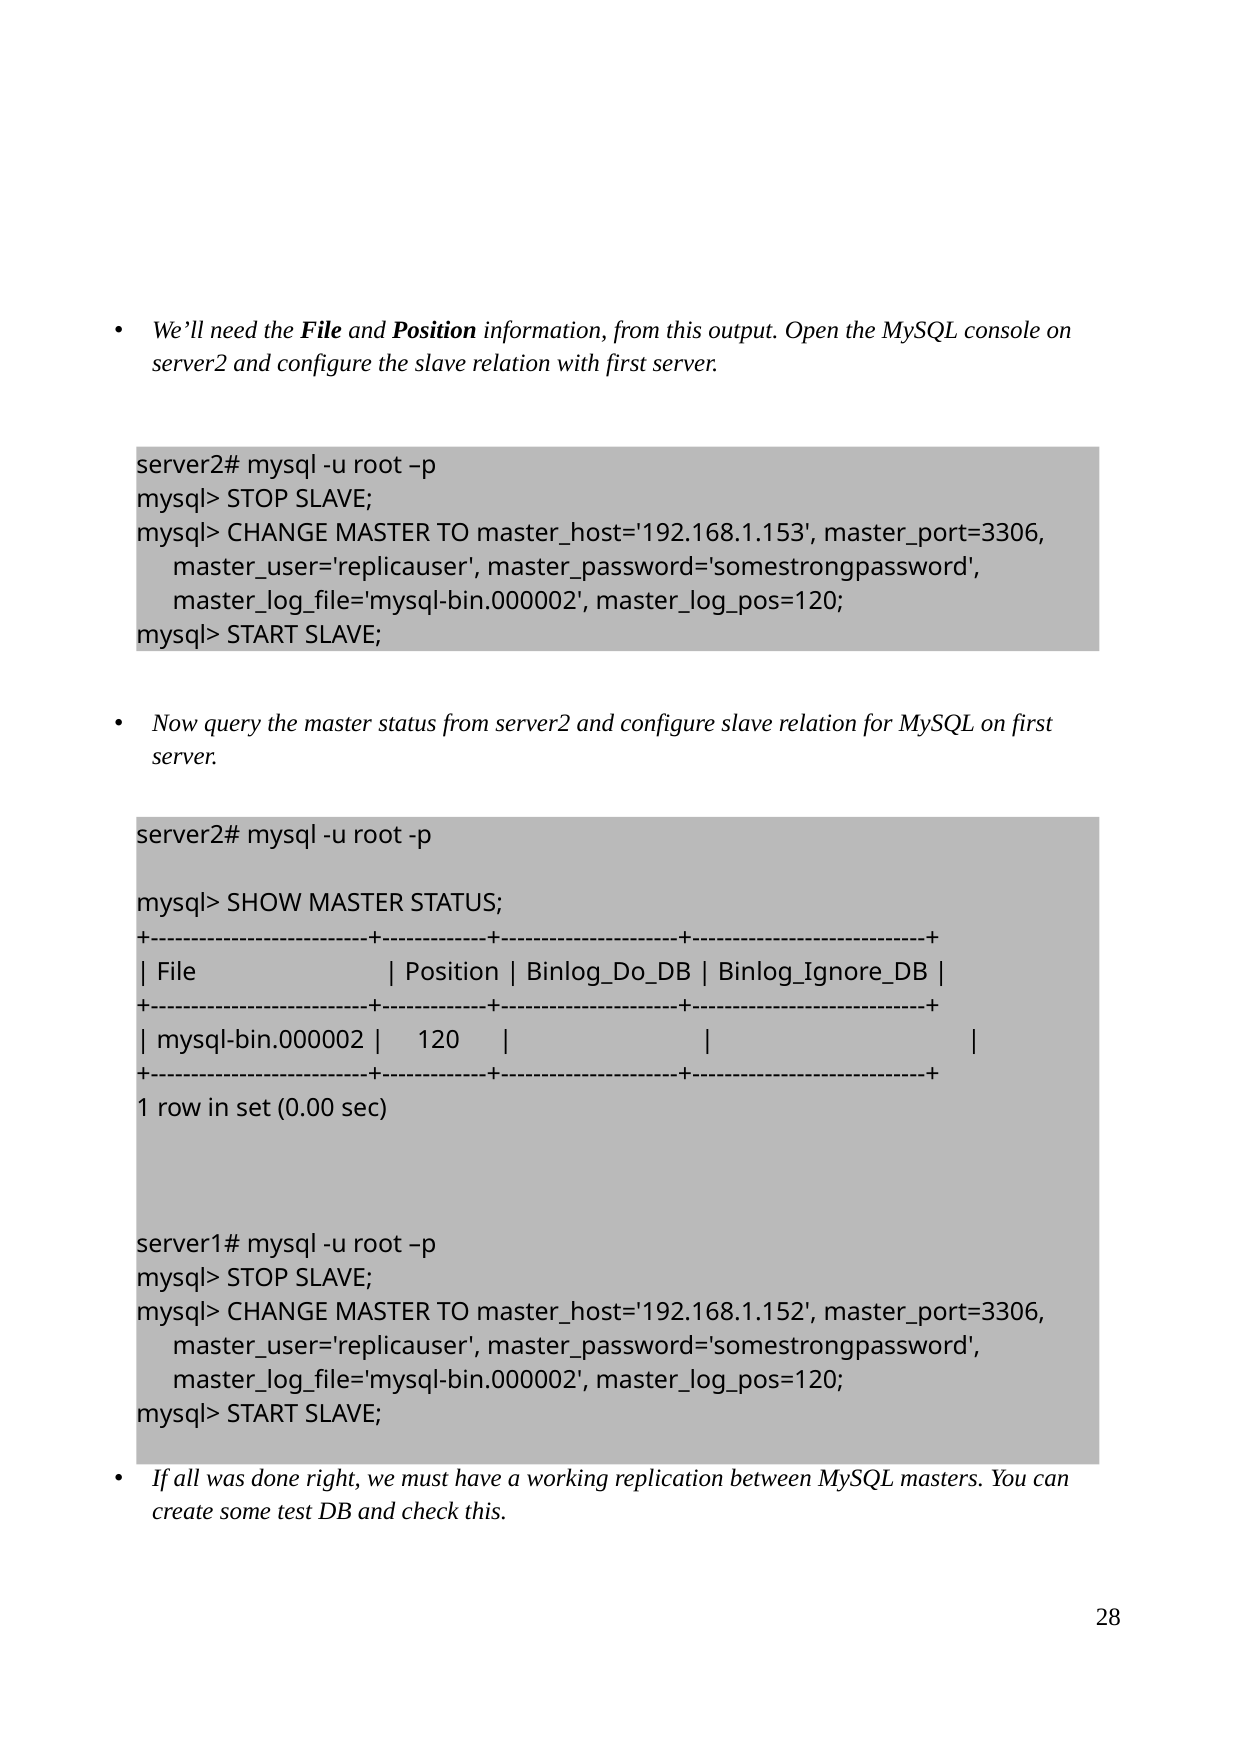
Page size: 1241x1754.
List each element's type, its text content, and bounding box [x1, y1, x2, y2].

list Now query the master status from server2 and configure slave relation for MySQL on first server. [114, 708, 1120, 769]
list If all was done right, we must have a working replication between MySQL masters. You can create some test DB and check this. [114, 1463, 1120, 1525]
list We’ll need the File and Position information, from this output. Open the MySQL console on server2 and configure the slave relation with first server. [114, 315, 1120, 377]
